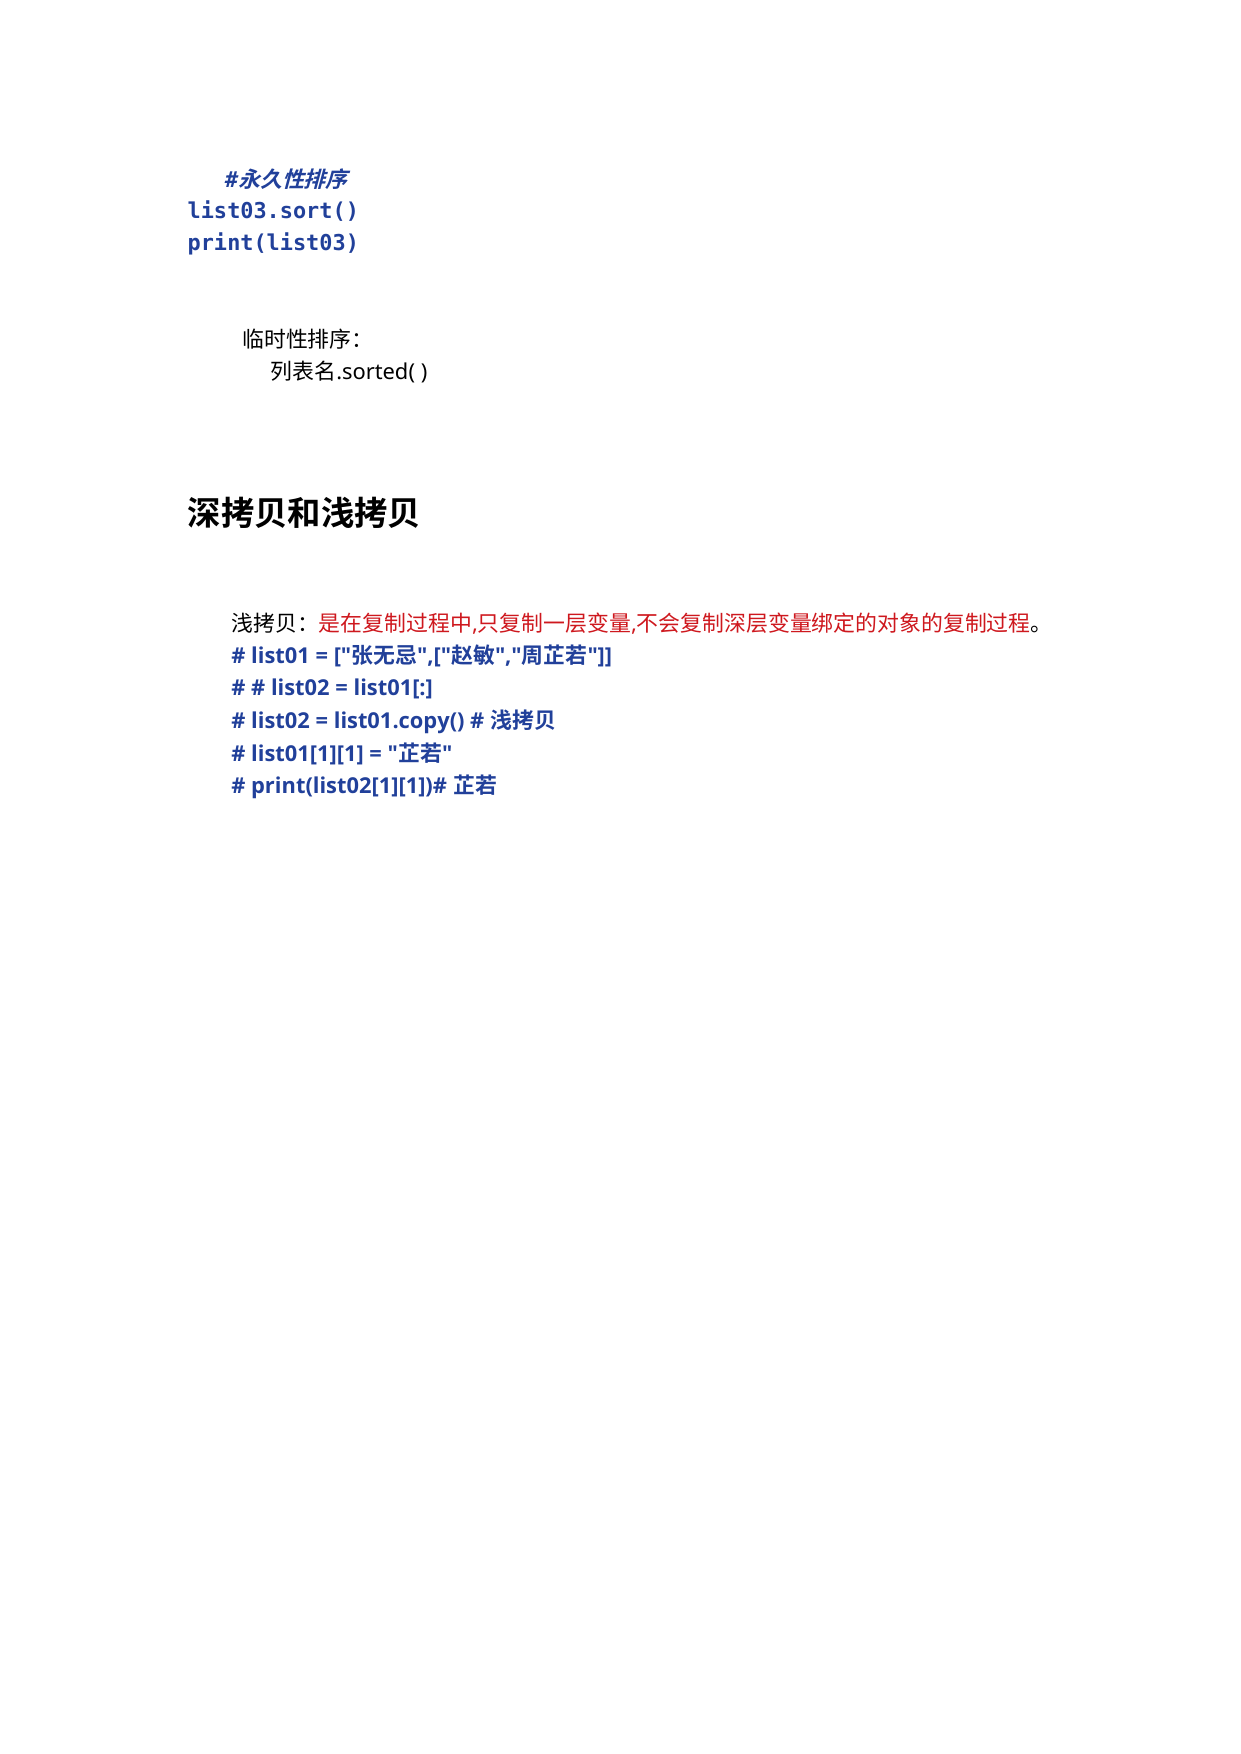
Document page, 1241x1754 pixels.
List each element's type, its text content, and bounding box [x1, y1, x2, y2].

text 浅拷贝：是在复制过程中,只复制一层变量,不会复制深层变量绑定的对象的复制过程。 [187, 606, 1053, 638]
text print(list03) [187, 227, 1053, 259]
text # # list02 = list01[:] [187, 671, 1053, 703]
subtitle 深拷贝和浅拷贝 [187, 478, 1053, 543]
text #永久性排序 [225, 162, 1053, 194]
text # print(list02[1][1])# 芷若 [187, 768, 1053, 801]
text # list02 = list01.copy() # 浅拷贝 [187, 703, 1053, 736]
text # list01 = ["张无忌",["赵敏","周芷若"]] [187, 638, 1053, 671]
text # list01[1][1] = "芷若" [187, 736, 1053, 768]
text list03.sort() [187, 194, 1053, 227]
text 临时性排序： [225, 321, 1053, 354]
text 列表名.sorted( ) [225, 354, 1053, 386]
